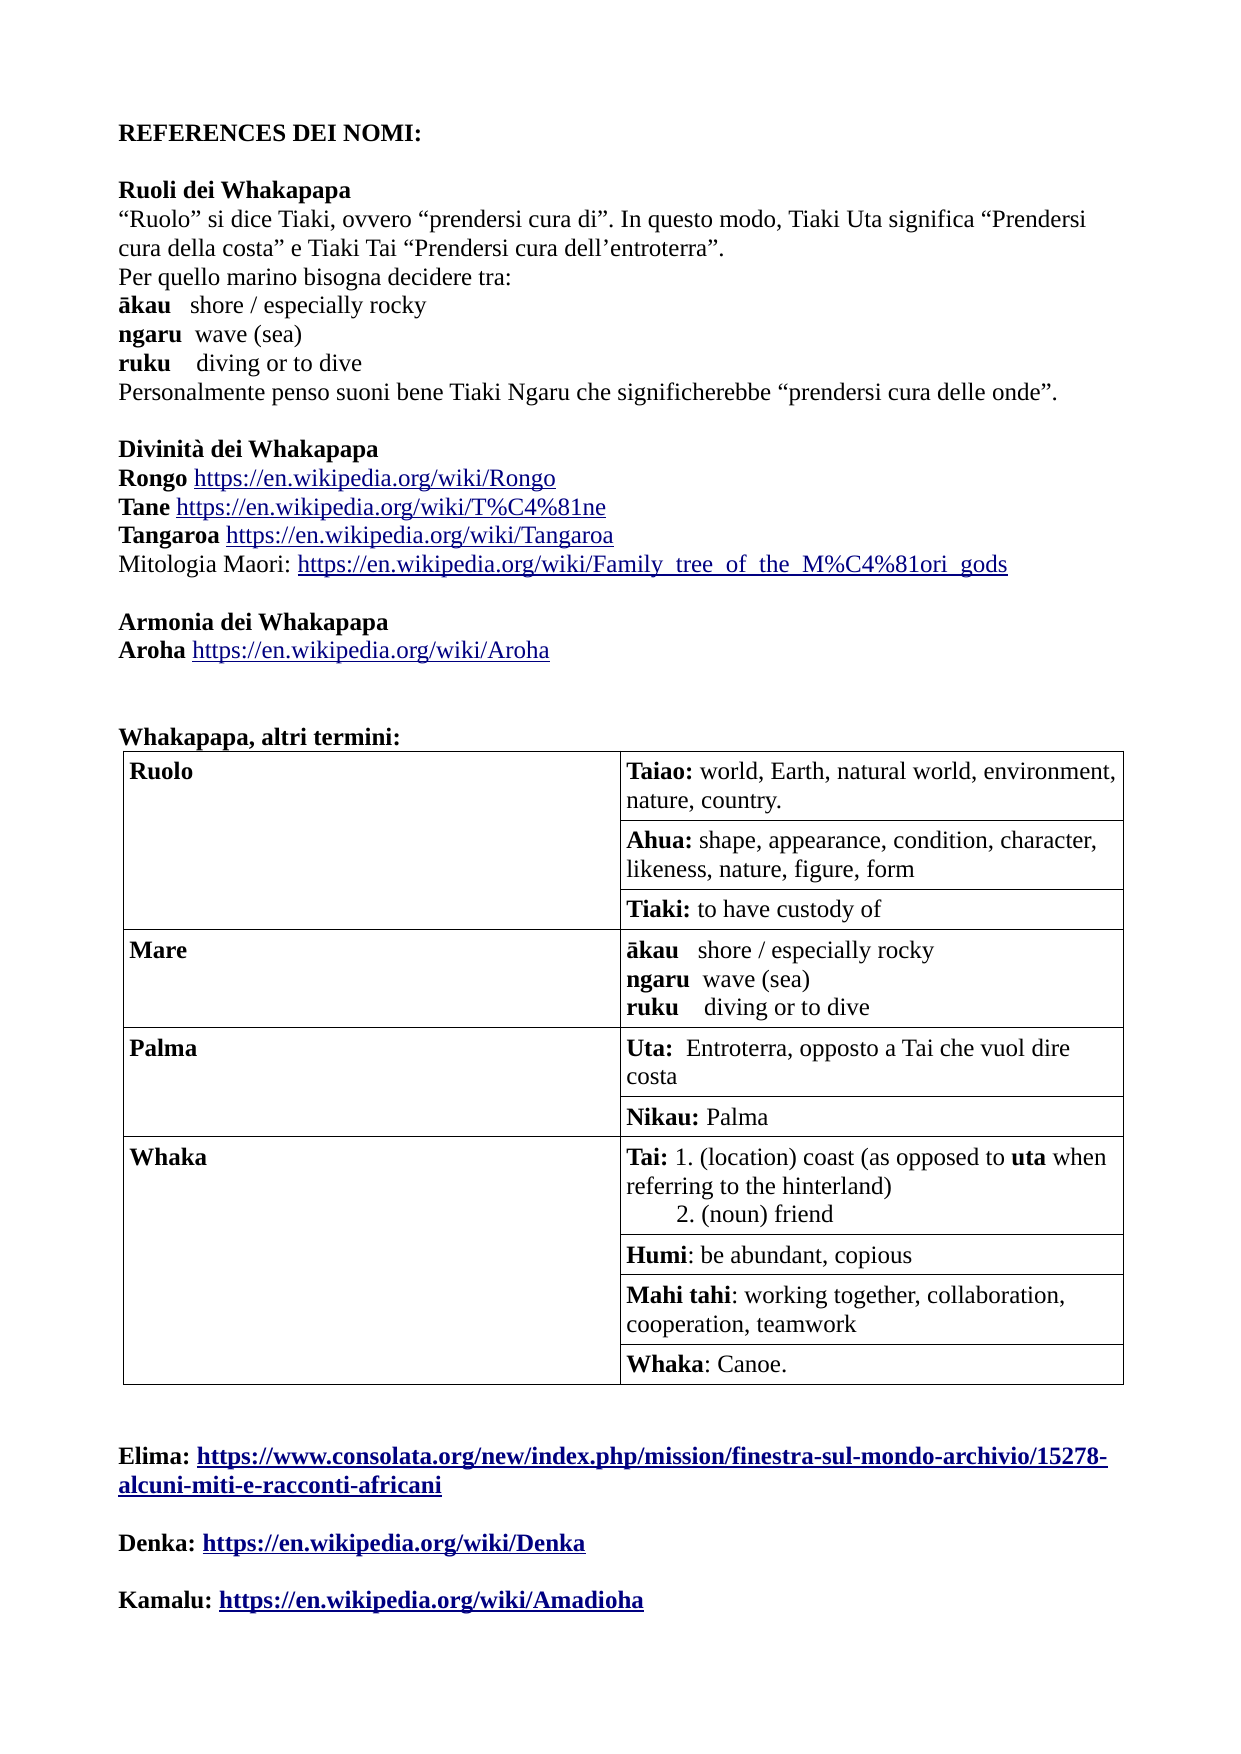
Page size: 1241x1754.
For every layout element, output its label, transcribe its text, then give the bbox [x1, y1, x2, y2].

text Ruoli dei Whakapapa [118, 176, 1122, 204]
table_cell Ahua: shape, appearance, condition, character, likeness, nature, figure, form [621, 821, 1123, 889]
text ākau shore / especially rocky [118, 291, 1122, 319]
text Tane https://en.wikipedia.org/wiki/T%C4%81ne [118, 492, 1122, 521]
table_cell Nikau: Palma [621, 1097, 1123, 1136]
text Elima: https://www.consolata.org/new/index.php/mission/finestra-sul-mondo-archivio/15278-alcuni-miti-e-racconti-africani [118, 1441, 1122, 1499]
text Rongo https://en.wikipedia.org/wiki/Rongo [118, 463, 1122, 492]
table_cell Mahi tahi: working together, collaboration, cooperation, teamwork [621, 1275, 1123, 1343]
table_header Taiao: world, Earth, natural world, environment, nature, country. [621, 752, 1123, 820]
table_cell Whaka: Canoe. [621, 1345, 1123, 1384]
table_cell Mare [124, 930, 620, 1027]
table_cell Tiaki: to have custody of [621, 890, 1123, 929]
table_cell Tai: 1. (location) coast (as opposed to uta when referring to the hinterland) 2. (noun) friend [621, 1137, 1123, 1234]
text Kamalu: https://en.wikipedia.org/wiki/Amadioha [118, 1585, 1122, 1614]
text Aroha https://en.wikipedia.org/wiki/Aroha [118, 636, 1122, 664]
table_cell Whaka [124, 1137, 620, 1384]
table_cell ākau shore / especially rocky ngaru wave (sea) ruku diving or to dive [621, 930, 1123, 1027]
text ngaru wave (sea) [118, 319, 1122, 348]
text Denka: https://en.wikipedia.org/wiki/Denka [118, 1528, 1122, 1556]
table_cell Uta: Entroterra, opposto a Tai che vuol dire costa [621, 1028, 1123, 1096]
table_cell Palma [124, 1028, 620, 1136]
text Personalmente penso suoni bene Tiaki Ngaru che significherebbe “prendersi cura delle onde”. [118, 377, 1122, 406]
table_header Ruolo [124, 752, 620, 929]
text REFERENCES DEI NOMI: [118, 118, 1122, 147]
text Per quello marino bisogna decidere tra: [118, 262, 1122, 291]
table_cell Humi: be abundant, copious [621, 1235, 1123, 1274]
text “Ruolo” si dice Tiaki, ovvero “prendersi cura di”. In questo modo, Tiaki Uta significa “Prendersi cura della costa” e Tiaki Tai “Prendersi cura dell’entroterra”. [118, 204, 1122, 262]
text Whakapapa, altri termini: [118, 722, 1122, 751]
text ruku diving or to dive [118, 348, 1122, 377]
text Divinità dei Whakapapa [118, 434, 1122, 463]
text Tangaroa https://en.wikipedia.org/wiki/Tangaroa [118, 521, 1122, 549]
text Mitologia Maori: https://en.wikipedia.org/wiki/Family_tree_of_the_M%C4%81ori_gods [118, 549, 1122, 578]
text Armonia dei Whakapapa [118, 607, 1122, 636]
